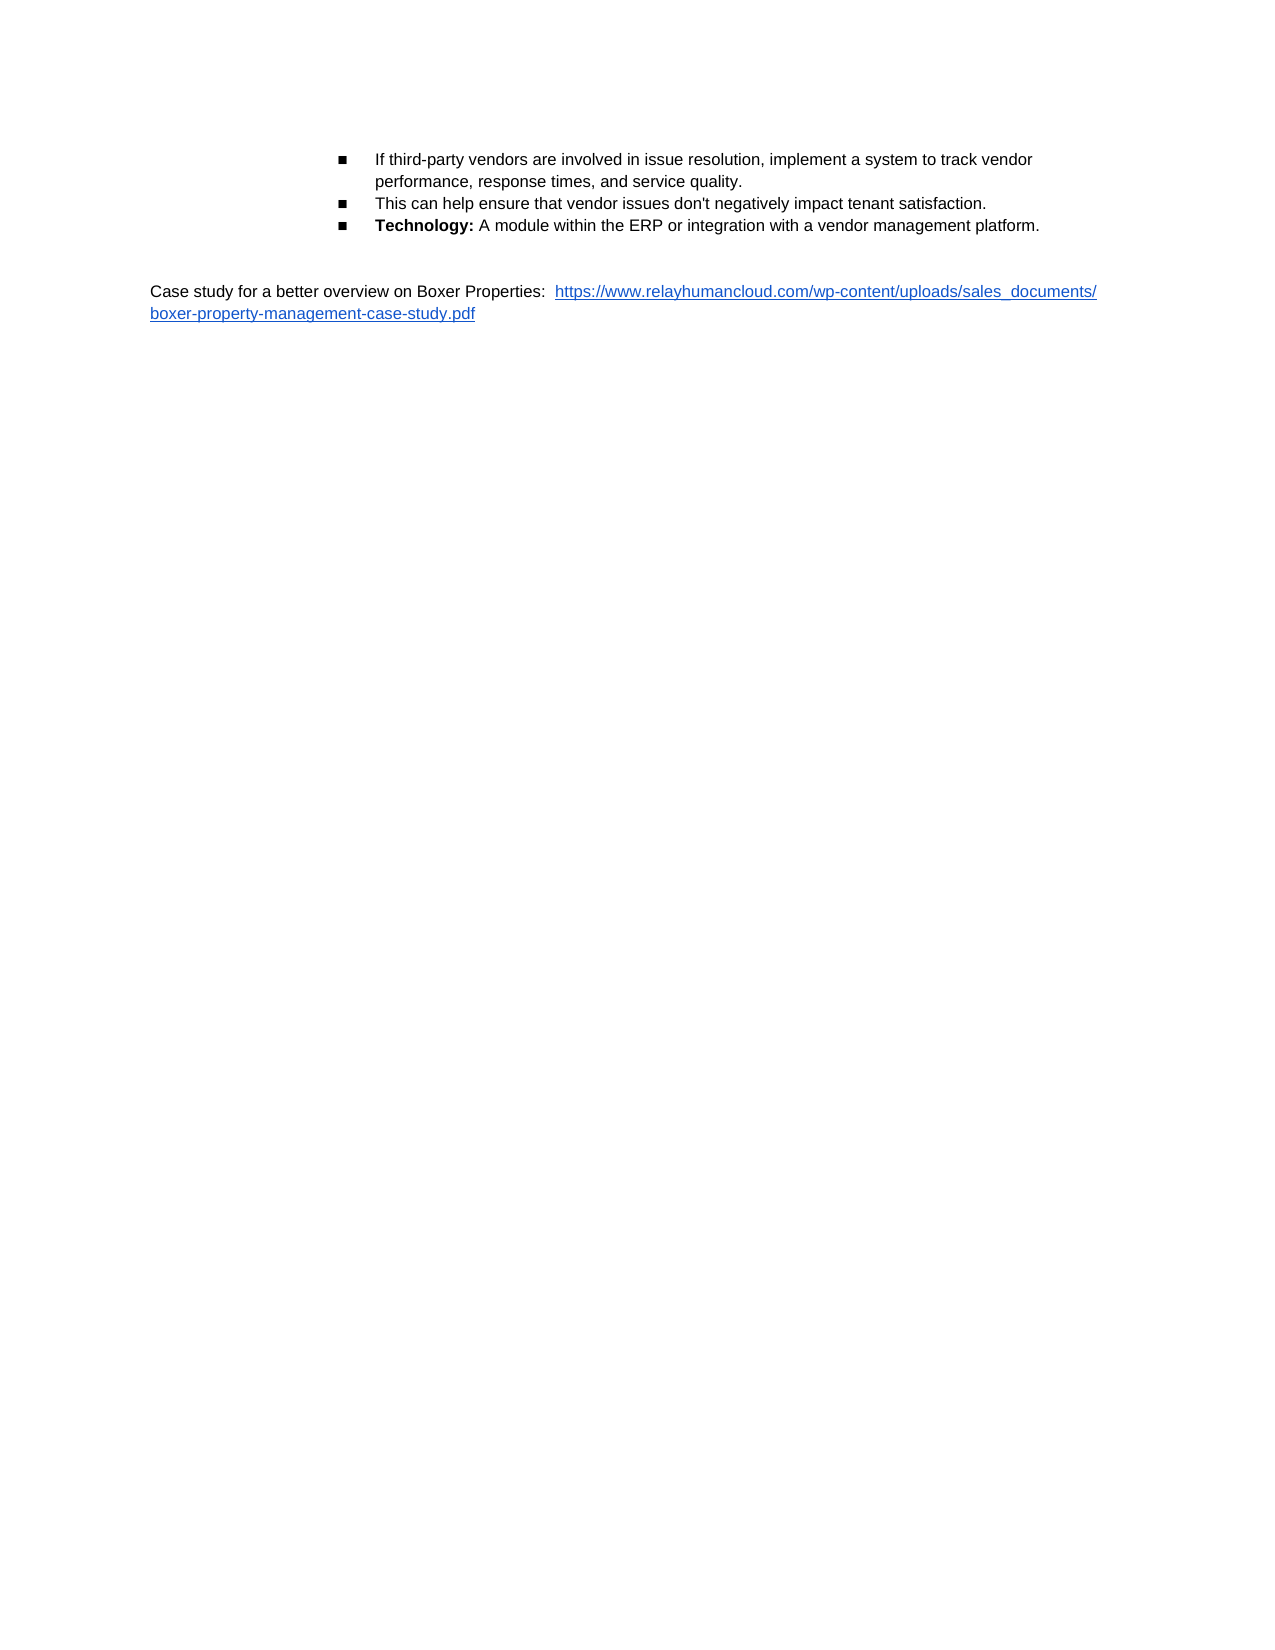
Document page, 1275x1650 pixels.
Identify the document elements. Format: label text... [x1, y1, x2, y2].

text Case study for a better overview on Boxer Properties: https://www.relayhumancloud.com/wp-content/uploads/sales_documents/boxer-property-management-case-study.pdf [150, 282, 1125, 323]
list If third-party vendors are involved in issue resolution, implement a system to track vendor performance, response times, and service quality. [337, 150, 1125, 191]
list This can help ensure that vendor issues don't negatively impact tenant satisfaction. [337, 194, 1125, 213]
list Technology: A module within the ERP or integration with a vendor management platform. [337, 216, 1125, 235]
